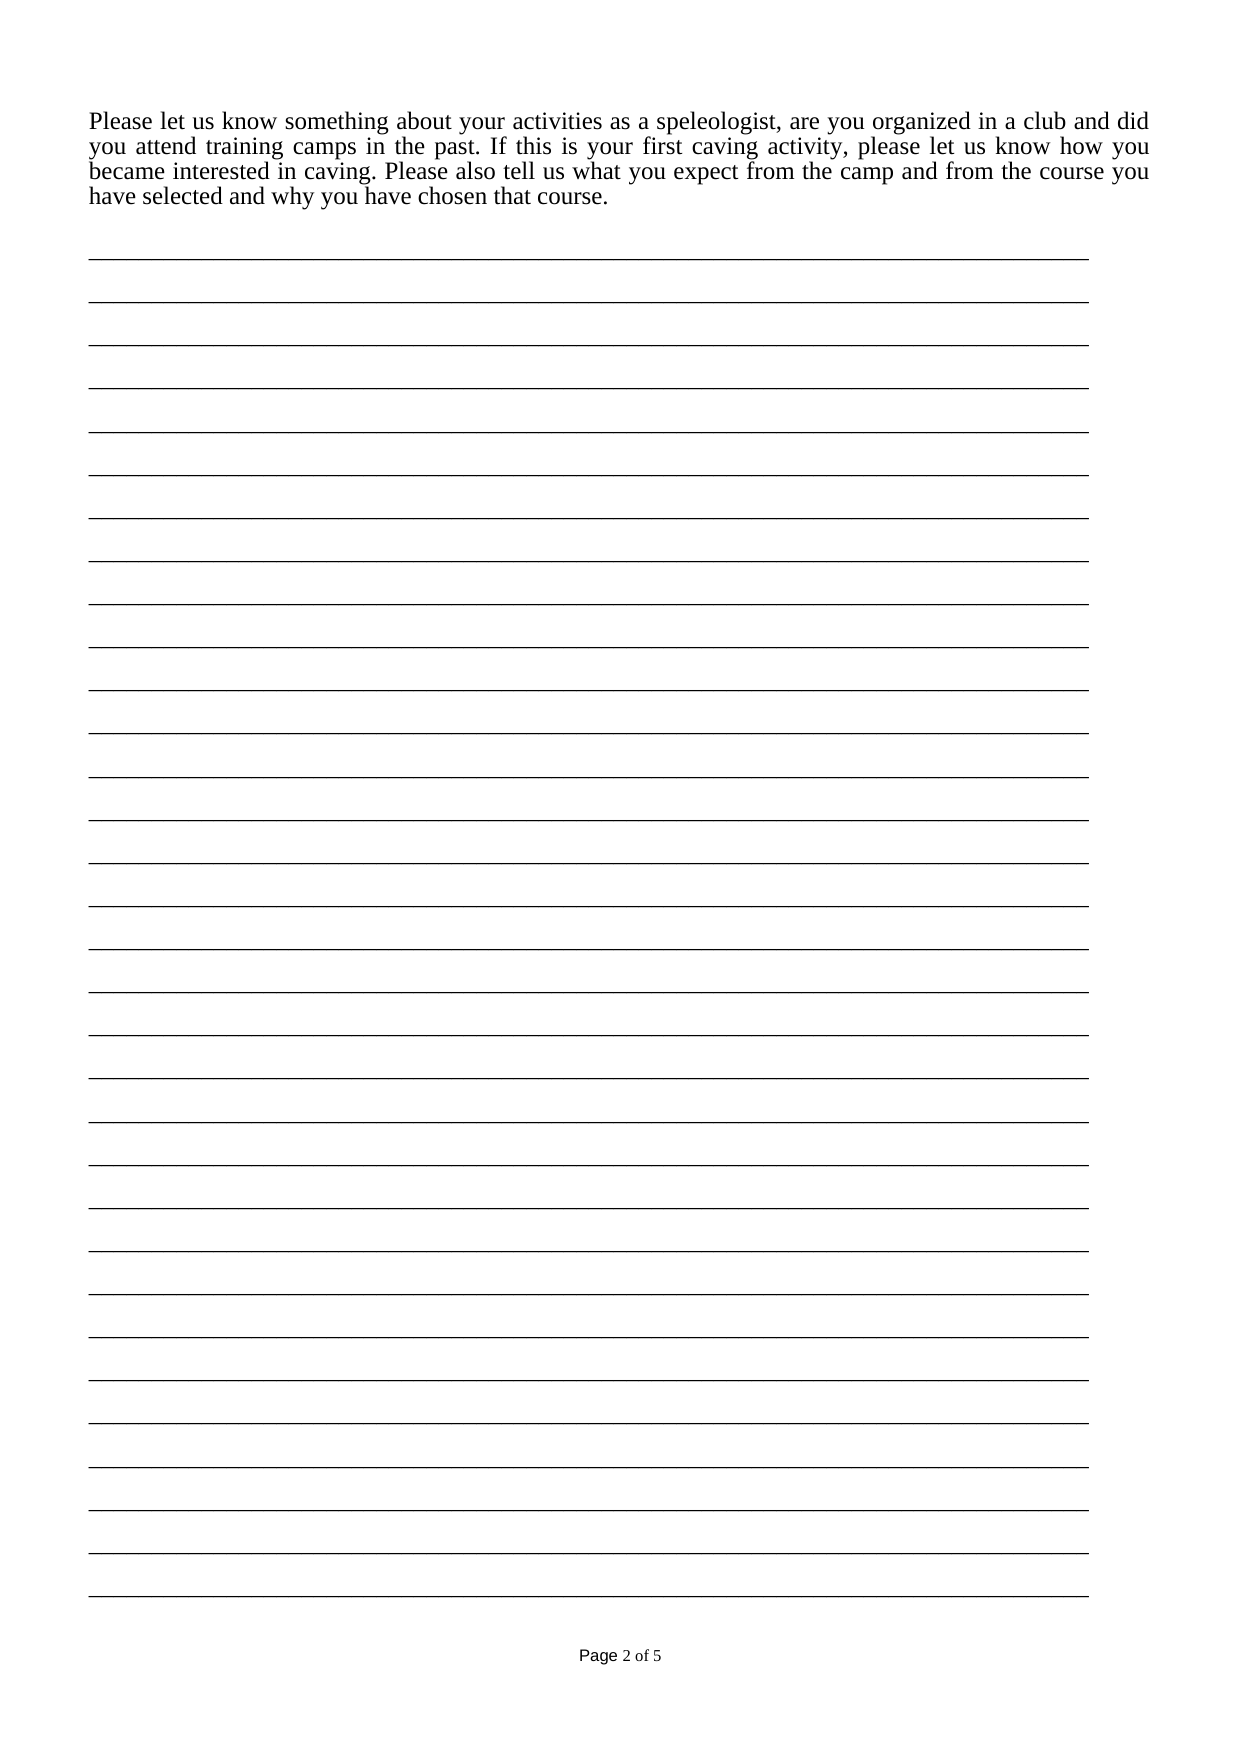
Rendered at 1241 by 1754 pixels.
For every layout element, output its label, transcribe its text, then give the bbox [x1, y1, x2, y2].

text Please let us know something about your activities as a speleologist, are you organized in a club and did you attend training camps in the past. If this is your first caving activity, please let us know how you became interested in caving. Please also tell us what you expect from the camp and from the course you have selected and why you have chosen that course. [89, 109, 1152, 209]
text ________________________________________________________________________________ [89, 493, 1152, 522]
text ________________________________________________________________________________ [89, 665, 1152, 694]
text ________________________________________________________________________________ [89, 450, 1152, 478]
text ________________________________________________________________________________ [89, 1053, 1152, 1082]
text ________________________________________________________________________________ [89, 320, 1152, 349]
text ________________________________________________________________________________ [89, 1571, 1152, 1600]
text ________________________________________________________________________________ [89, 363, 1152, 392]
text ________________________________________________________________________________ [89, 924, 1152, 953]
text ________________________________________________________________________________ [89, 1485, 1152, 1513]
text ________________________________________________________________________________ [89, 1398, 1152, 1427]
text ________________________________________________________________________________ [89, 1269, 1152, 1298]
text ________________________________________________________________________________ [89, 536, 1152, 565]
text ________________________________________________________________________________ [89, 752, 1152, 780]
text ________________________________________________________________________________ [89, 622, 1152, 651]
text ________________________________________________________________________________ [89, 1226, 1152, 1255]
text ________________________________________________________________________________ [89, 277, 1152, 306]
text ________________________________________________________________________________ [89, 1528, 1152, 1557]
text ________________________________________________________________________________ [89, 881, 1152, 910]
text ________________________________________________________________________________ [89, 579, 1152, 608]
text ________________________________________________________________________________ [89, 1442, 1152, 1470]
text ________________________________________________________________________________ [89, 1010, 1152, 1039]
text ________________________________________________________________________________ [89, 1312, 1152, 1341]
text ________________________________________________________________________________ [89, 234, 1152, 263]
text ________________________________________________________________________________ [89, 708, 1152, 737]
text ________________________________________________________________________________ [89, 838, 1152, 867]
text ________________________________________________________________________________ [89, 1183, 1152, 1212]
text ________________________________________________________________________________ [89, 1140, 1152, 1168]
text ________________________________________________________________________________ [89, 1097, 1152, 1125]
text ________________________________________________________________________________ [89, 967, 1152, 996]
text ________________________________________________________________________________ [89, 1355, 1152, 1384]
text ________________________________________________________________________________ [89, 795, 1152, 823]
text ________________________________________________________________________________ [89, 407, 1152, 435]
